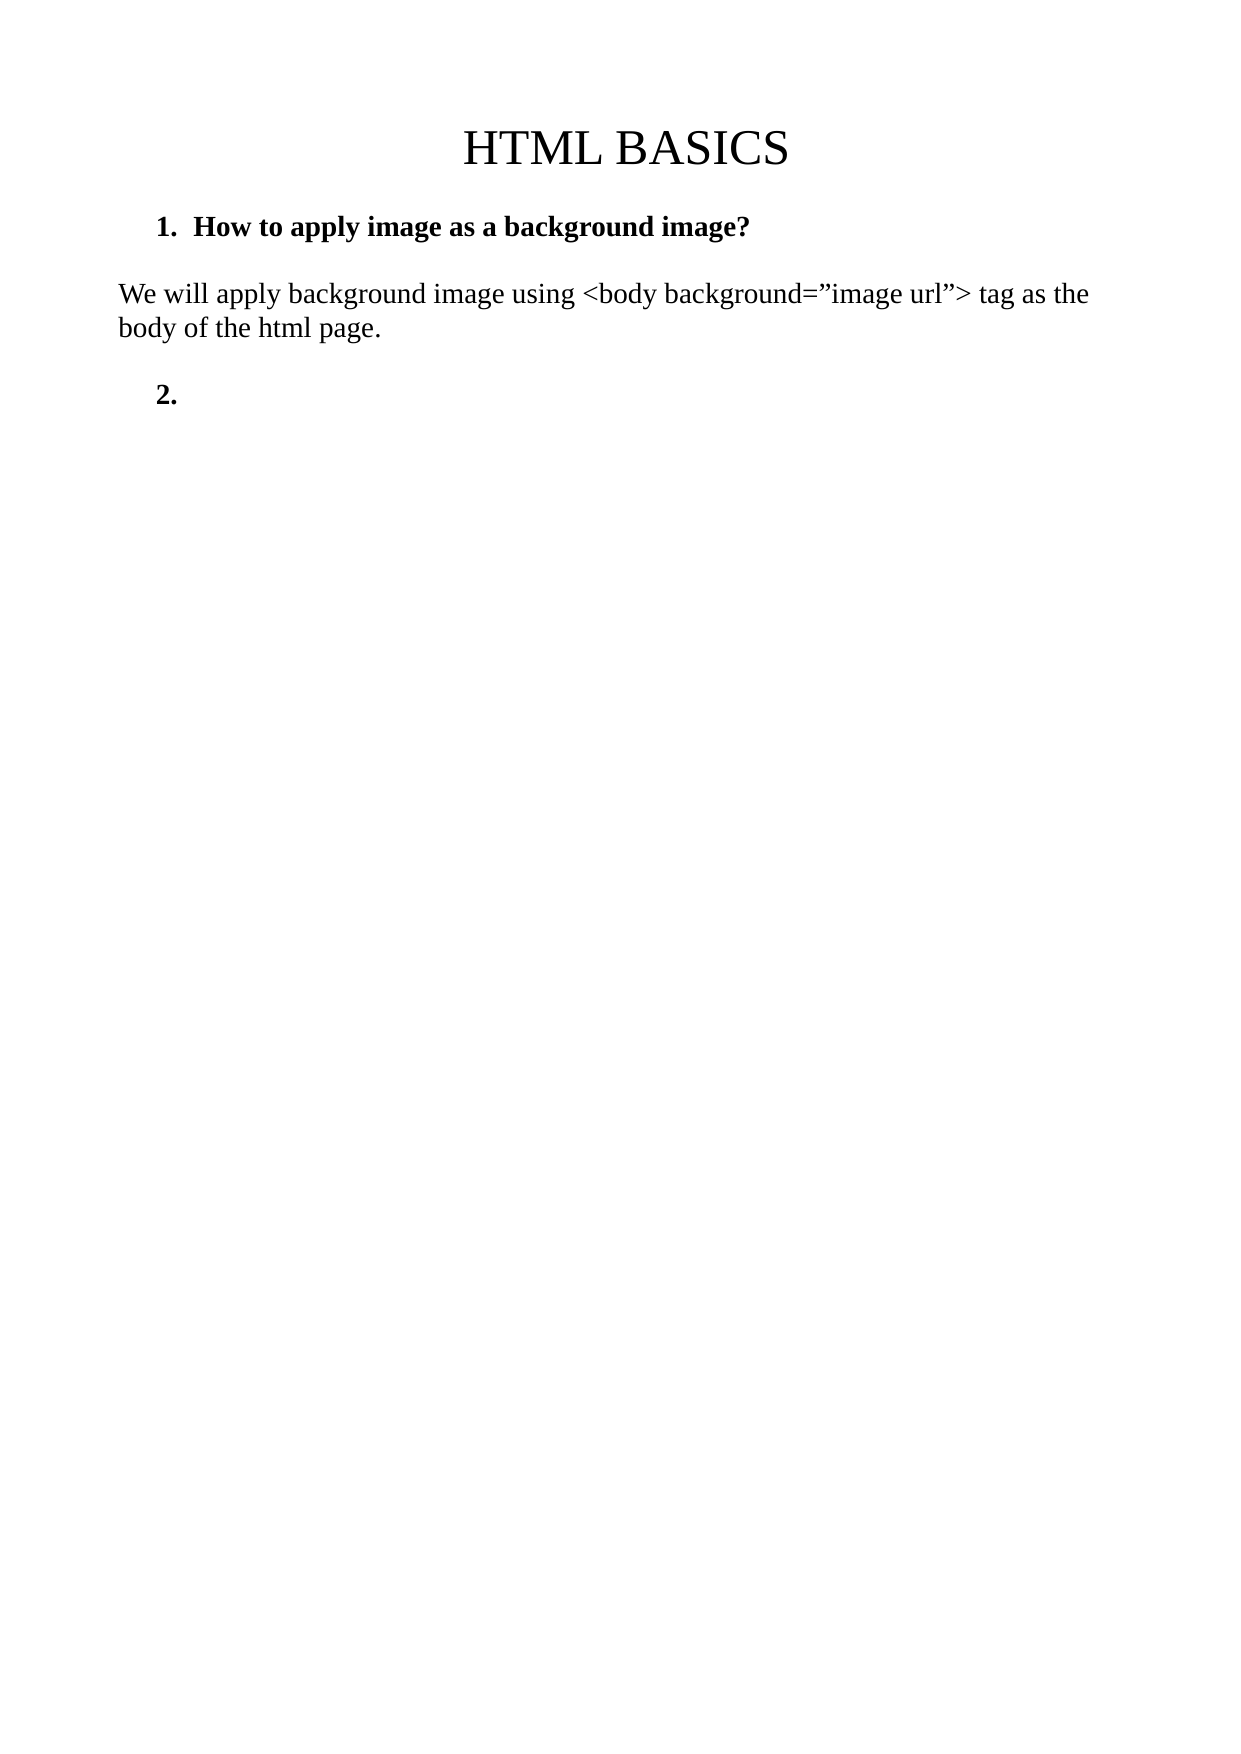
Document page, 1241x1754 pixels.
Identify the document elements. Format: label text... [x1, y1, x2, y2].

list How to apply image as a background image? [156, 209, 1122, 243]
text We will apply background image using <body background=”image url”> tag as the body of the html page. [118, 276, 1122, 343]
text HTML BASICS [118, 118, 1122, 176]
